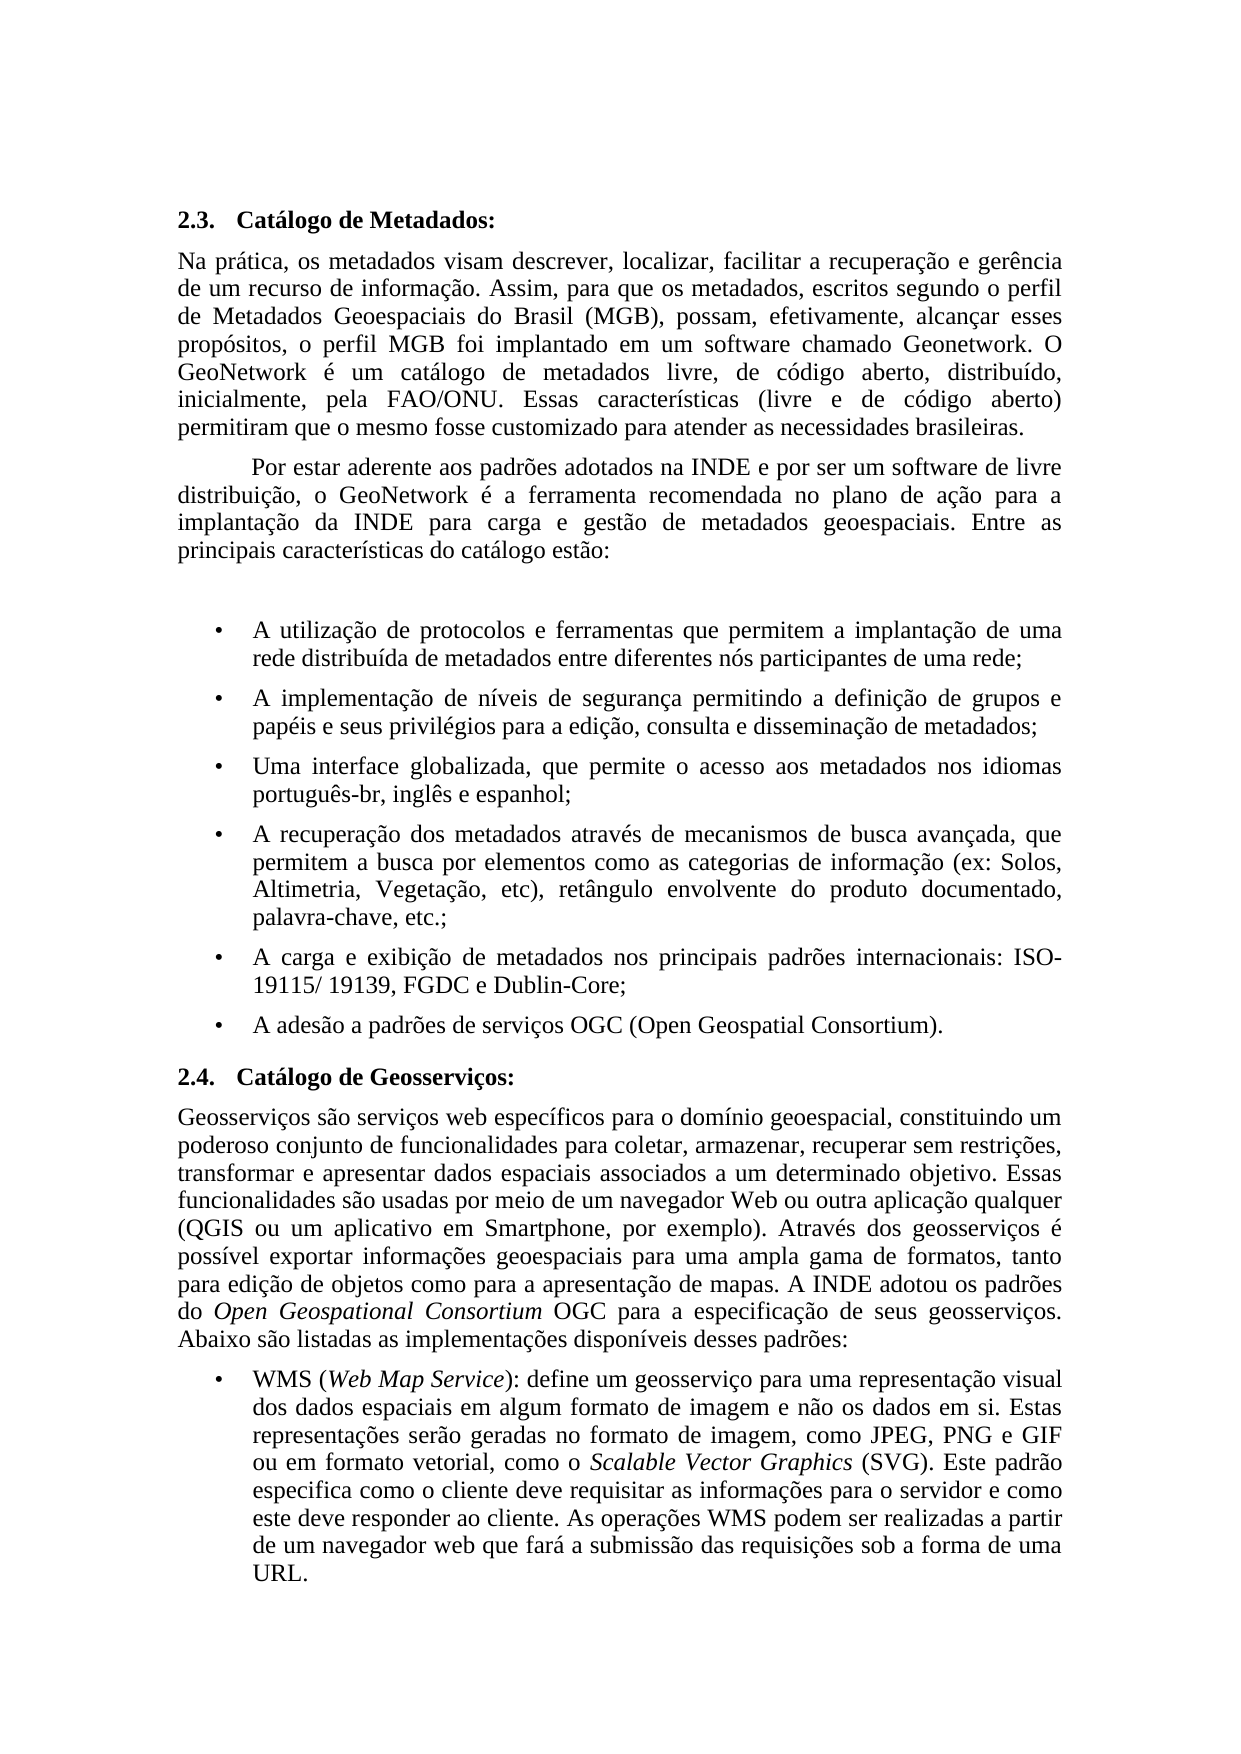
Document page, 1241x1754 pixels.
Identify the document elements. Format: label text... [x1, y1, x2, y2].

list WMS (Web Map Service): define um geosserviço para uma representação visual dos dados espaciais em algum formato de imagem e não os dados em si. Estas representações serão geradas no formato de imagem, como JPEG, PNG e GIF ou em formato vetorial, como o Scalable Vector Graphics (SVG). Este padrão especifica como o cliente deve requisitar as informações para o servidor e como este deve responder ao cliente. As operações WMS podem ser realizadas a partir de um navegador web que fará a submissão das requisições sob a forma de uma URL. [215, 1365, 1063, 1587]
list A carga e exibição de metadados nos principais padrões internacionais: ISO-19115/ 19139, FGDC e Dublin-Core; [215, 943, 1063, 998]
text Geosserviços são serviços web específicos para o domínio geoespacial, constituindo um poderoso conjunto de funcionalidades para coletar, armazenar, recuperar sem restrições, transformar e apresentar dados espaciais associados a um determinado objetivo. Essas funcionalidades são usadas por meio de um navegador Web ou outra aplicação qualquer (QGIS ou um aplicativo em Smartphone, por exemplo). Através dos geosserviços é possível exportar informações geoespaciais para uma ampla gama de formatos, tanto para edição de objetos como para a apresentação de mapas. A INDE adotou os padrões do Open Geospational Consortium OGC para a especificação de seus geosserviços. Abaixo são listadas as implementações disponíveis desses padrões: [177, 1103, 1063, 1353]
list Uma interface globalizada, que permite o acesso aos metadados nos idiomas português-br, inglês e espanhol; [215, 752, 1063, 807]
list A implementação de níveis de segurança permitindo a definição de grupos e papéis e seus privilégios para a edição, consulta e disseminação de metadados; [215, 684, 1063, 740]
title Catálogo de Geosserviços: [177, 1063, 1063, 1091]
list A utilização de protocolos e ferramentas que permitem a implantação de uma rede distribuída de metadados entre diferentes nós participantes de uma rede; [215, 616, 1063, 672]
list A recuperação dos metadados através de mecanismos de busca avançada, que permitem a busca por elementos como as categorias de informação (ex: Solos, Altimetria, Vegetação, etc), retângulo envolvente do produto documentado, palavra-chave, etc.; [215, 820, 1063, 931]
title Catálogo de Metadados: [177, 207, 1063, 234]
list A adesão a padrões de serviços OGC (Open Geospatial Consortium). [215, 1011, 1063, 1039]
text Na prática, os metadados visam descrever, localizar, facilitar a recuperação e gerência de um recurso de informação. Assim, para que os metadados, escritos segundo o perfil de Metadados Geoespaciais do Brasil (MGB), possam, efetivamente, alcançar esses propósitos, o perfil MGB foi implantado em um software chamado Geonetwork. O GeoNetwork é um catálogo de metadados livre, de código aberto, distribuído, inicialmente, pela FAO/ONU. Essas características (livre e de código aberto) permitiram que o mesmo fosse customizado para atender as necessidades brasileiras. [177, 247, 1063, 441]
text Por estar aderente aos padrões adotados na INDE e por ser um software de livre distribuição, o GeoNetwork é a ferramenta recomendada no plano de ação para a implantação da INDE para carga e gestão de metadados geoespaciais. Entre as principais características do catálogo estão: [177, 453, 1063, 564]
